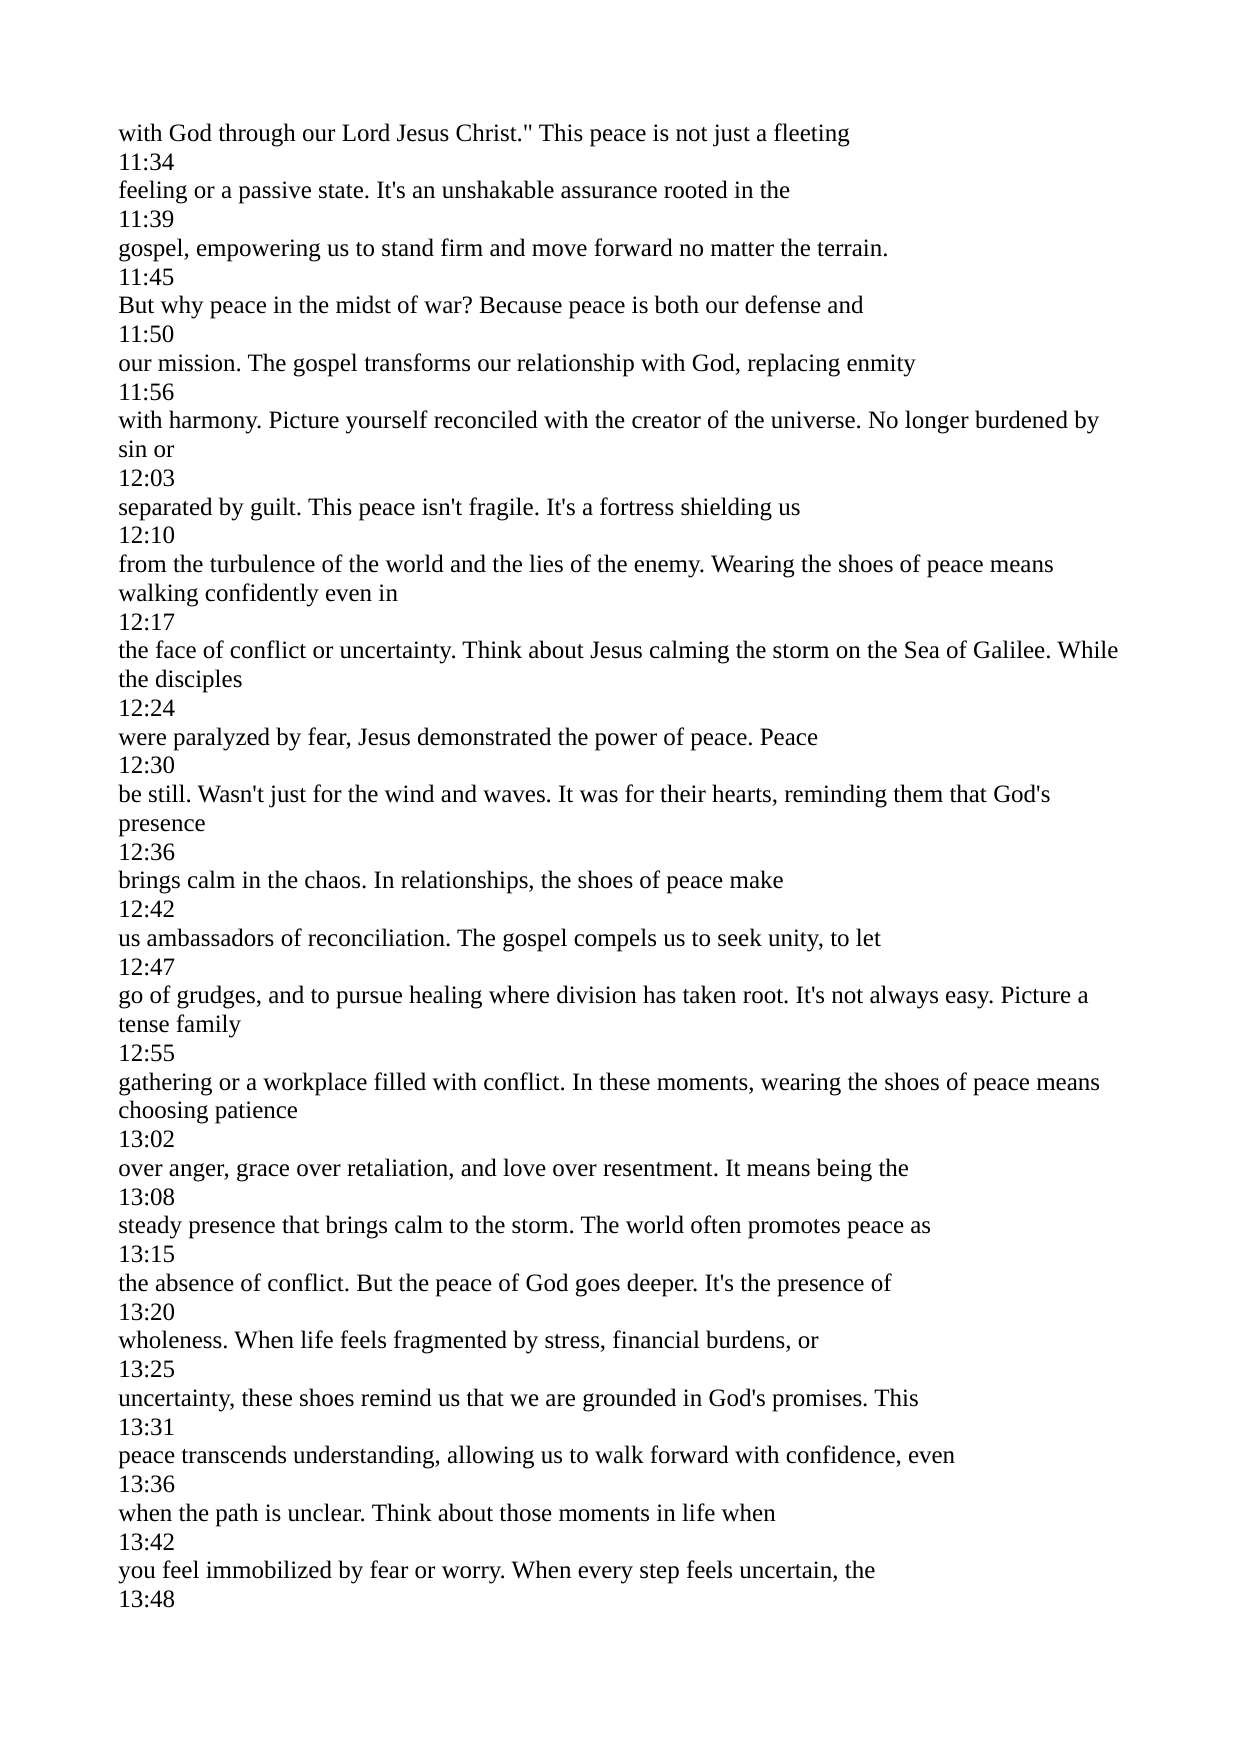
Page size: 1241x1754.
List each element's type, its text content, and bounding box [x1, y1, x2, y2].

text 12:17 [118, 607, 1122, 636]
text 12:42 [118, 894, 1122, 923]
text uncertainty, these shoes remind us that we are grounded in God's promises. This [118, 1383, 1122, 1412]
text 13:08 [118, 1182, 1122, 1211]
text separated by guilt. This peace isn't fragile. It's a fortress shielding us [118, 492, 1122, 521]
text were paralyzed by fear, Jesus demonstrated the power of peace. Peace [118, 722, 1122, 751]
text with harmony. Picture yourself reconciled with the creator of the universe. No longer burdened by sin or [118, 406, 1122, 463]
text 13:36 [118, 1469, 1122, 1498]
text 11:39 [118, 204, 1122, 233]
text 13:25 [118, 1354, 1122, 1383]
text 12:36 [118, 837, 1122, 866]
text 12:03 [118, 463, 1122, 492]
text 13:31 [118, 1412, 1122, 1441]
text 11:56 [118, 377, 1122, 406]
text 12:55 [118, 1038, 1122, 1067]
text us ambassadors of reconciliation. The gospel compels us to seek unity, to let [118, 923, 1122, 952]
text wholeness. When life feels fragmented by stress, financial burdens, or [118, 1326, 1122, 1354]
text gathering or a workplace filled with conflict. In these moments, wearing the shoes of peace means choosing patience [118, 1067, 1122, 1124]
text 11:45 [118, 262, 1122, 291]
text 12:47 [118, 952, 1122, 981]
text 13:48 [118, 1584, 1122, 1613]
text feeling or a passive state. It's an unshakable assurance rooted in the [118, 176, 1122, 204]
text 13:02 [118, 1124, 1122, 1153]
text 13:20 [118, 1297, 1122, 1326]
text our mission. The gospel transforms our relationship with God, replacing enmity [118, 348, 1122, 377]
text with God through our Lord Jesus Christ." This peace is not just a fleeting [118, 118, 1122, 147]
text 13:42 [118, 1527, 1122, 1556]
text 13:15 [118, 1239, 1122, 1268]
text gospel, empowering us to stand firm and move forward no matter the terrain. [118, 233, 1122, 262]
text peace transcends understanding, allowing us to walk forward with confidence, even [118, 1441, 1122, 1469]
text when the path is unclear. Think about those moments in life when [118, 1498, 1122, 1527]
text 12:10 [118, 521, 1122, 549]
text go of grudges, and to pursue healing where division has taken root. It's not always easy. Picture a tense family [118, 981, 1122, 1038]
text the absence of conflict. But the peace of God goes deeper. It's the presence of [118, 1268, 1122, 1297]
text be still. Wasn't just for the wind and waves. It was for their hearts, reminding them that God's presence [118, 779, 1122, 837]
text But why peace in the midst of war? Because peace is both our defense and [118, 291, 1122, 319]
text 11:50 [118, 319, 1122, 348]
text 11:34 [118, 147, 1122, 176]
text steady presence that brings calm to the storm. The world often promotes peace as [118, 1211, 1122, 1239]
text brings calm in the chaos. In relationships, the shoes of peace make [118, 866, 1122, 894]
text 12:24 [118, 693, 1122, 722]
text over anger, grace over retaliation, and love over resentment. It means being the [118, 1153, 1122, 1182]
text 12:30 [118, 751, 1122, 779]
text the face of conflict or uncertainty. Think about Jesus calming the storm on the Sea of Galilee. While the disciples [118, 636, 1122, 693]
text from the turbulence of the world and the lies of the enemy. Wearing the shoes of peace means walking confidently even in [118, 549, 1122, 607]
text you feel immobilized by fear or worry. When every step feels uncertain, the [118, 1556, 1122, 1584]
